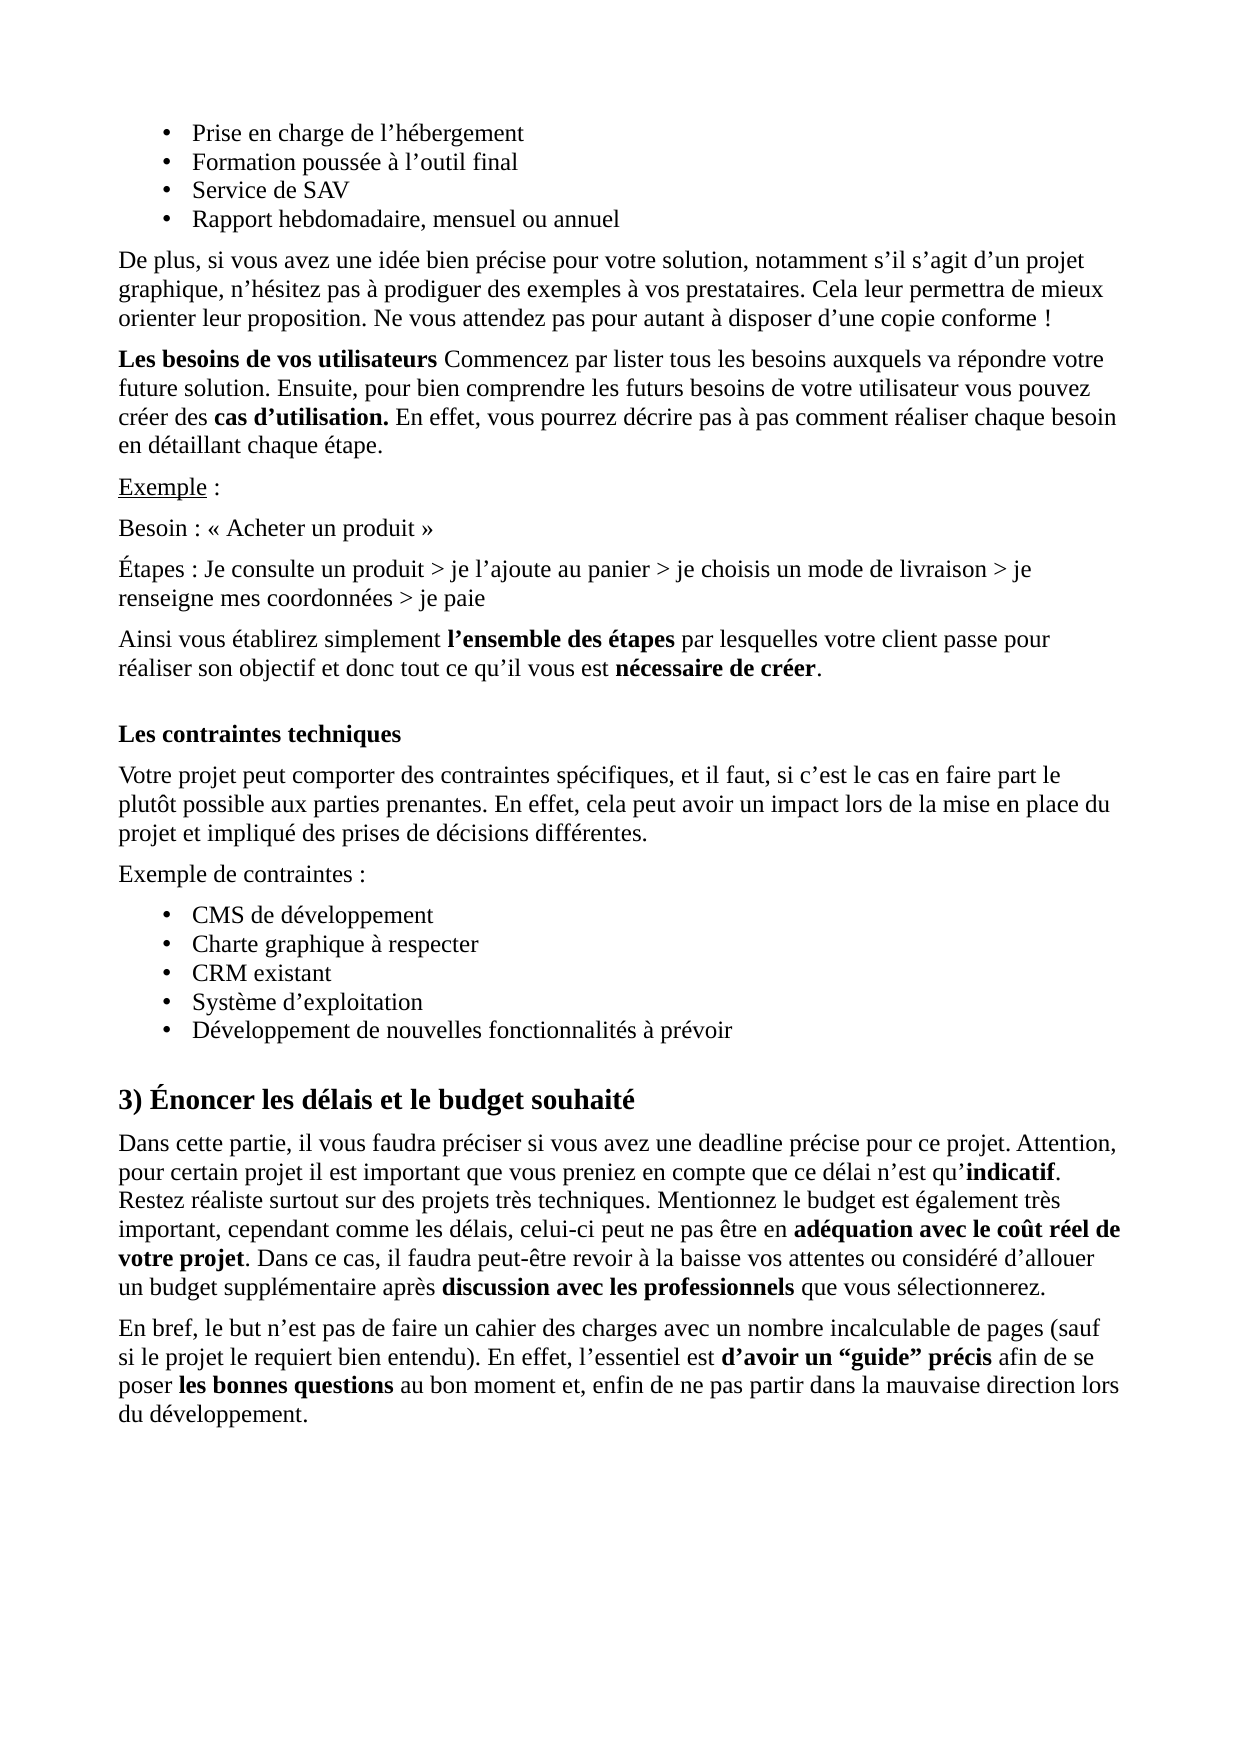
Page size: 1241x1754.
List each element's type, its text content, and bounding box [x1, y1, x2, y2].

text Étapes : Je consulte un produit > je l’ajoute au panier > je choisis un mode de livraison > je renseigne mes coordonnées > je paie [118, 554, 1122, 612]
text Exemple de contraintes : [118, 859, 1122, 888]
list Prise en charge de l’hébergement [162, 118, 1122, 147]
list Service de SAV [162, 176, 1122, 204]
text Exemple : [118, 472, 1122, 501]
text Ainsi vous établirez simplement l’ensemble des étapes par lesquelles votre client passe pour réaliser son objectif et donc tout ce qu’il vous est nécessaire de créer. [118, 624, 1122, 682]
text Les besoins de vos utilisateurs Commencez par lister tous les besoins auxquels va répondre votre future solution. Ensuite, pour bien comprendre les futurs besoins de votre utilisateur vous pouvez créer des cas d’utilisation. En effet, vous pourrez décrire pas à pas comment réaliser chaque besoin en détaillant chaque étape. [118, 344, 1122, 459]
text De plus, si vous avez une idée bien précise pour votre solution, notamment s’il s’agit d’un projet graphique, n’hésitez pas à prodiguer des exemples à vos prestataires. Cela leur permettra de mieux orienter leur proposition. Ne vous attendez pas pour autant à disposer d’une copie conforme ! [118, 246, 1122, 332]
list Charte graphique à respecter [162, 929, 1122, 958]
list CMS de développement [162, 901, 1122, 929]
subtitle Les contraintes techniques [118, 719, 1122, 748]
list Rapport hebdomadaire, mensuel ou annuel [162, 204, 1122, 233]
list CRM existant [162, 958, 1122, 987]
list Formation poussée à l’outil final [162, 147, 1122, 176]
text Besoin : « Acheter un produit » [118, 513, 1122, 542]
list Système d’exploitation [162, 987, 1122, 1016]
list Développement de nouvelles fonctionnalités à prévoir [162, 1016, 1122, 1044]
text En bref, le but n’est pas de faire un cahier des charges avec un nombre incalculable de pages (sauf si le projet le requiert bien entendu). En effet, l’essentiel est d’avoir un “guide” précis afin de se poser les bonnes questions au bon moment et, enfin de ne pas partir dans la mauvaise direction lors du développement. [118, 1313, 1122, 1428]
text Dans cette partie, il vous faudra préciser si vous avez une deadline précise pour ce projet. Attention, pour certain projet il est important que vous preniez en compte que ce délai n’est qu’indicatif. Restez réaliste surtout sur des projets très techniques. Mentionnez le budget est également très important, cependant comme les délais, celui-ci peut ne pas être en adéquation avec le coût réel de votre projet. Dans ce cas, il faudra peut-être revoir à la baisse vos attentes ou considéré d’allouer un budget supplémentaire après discussion avec les professionnels que vous sélectionnerez. [118, 1128, 1122, 1300]
text Votre projet peut comporter des contraintes spécifiques, et il faut, si c’est le cas en faire part le plutôt possible aux parties prenantes. En effet, cela peut avoir un impact lors de la mise en place du projet et impliqué des prises de décisions différentes. [118, 761, 1122, 847]
subtitle 3) Énoncer les délais et le budget souhaité [118, 1082, 1122, 1115]
